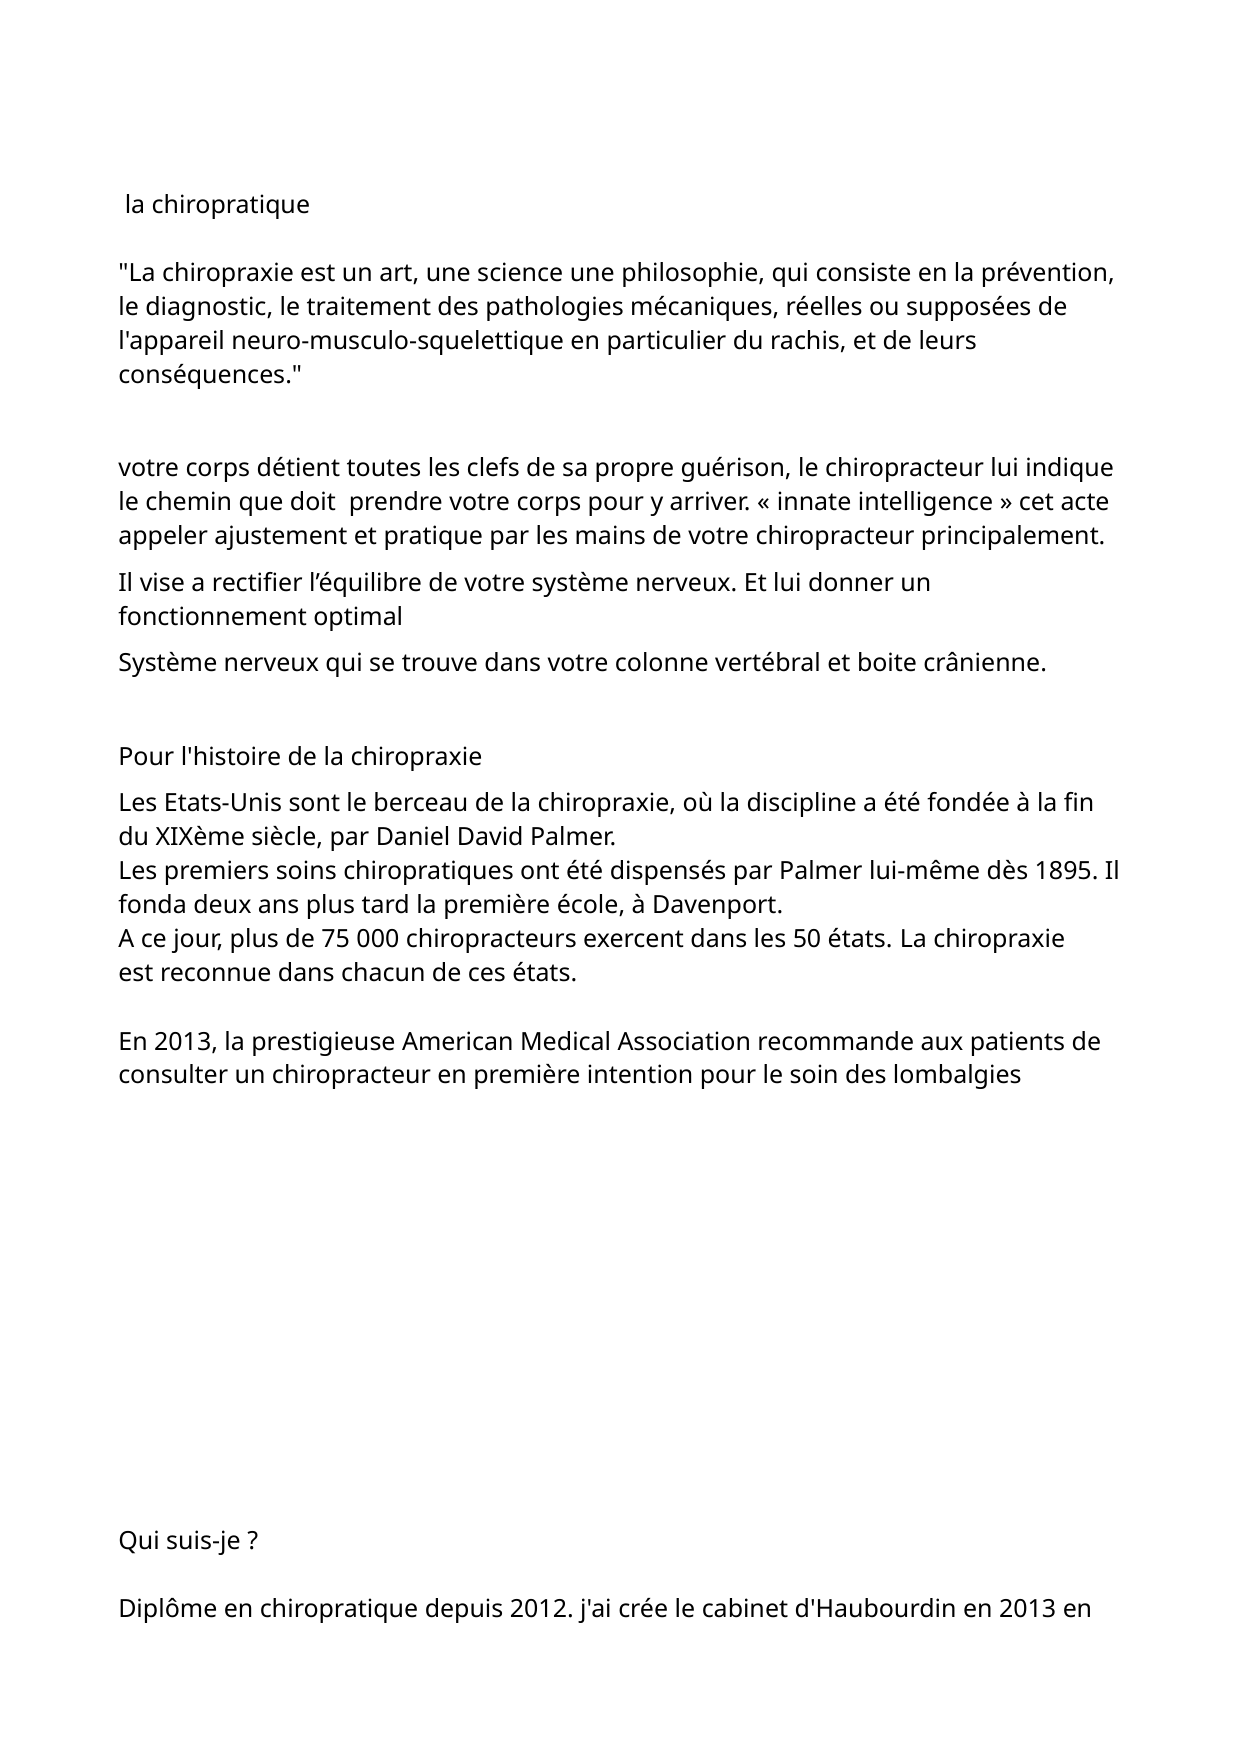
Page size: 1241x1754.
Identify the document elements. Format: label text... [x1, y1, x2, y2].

text la chiropratique [118, 186, 1122, 220]
text Pour l'histoire de la chiropraxie [118, 738, 1122, 772]
text votre corps détient toutes les clefs de sa propre guérison, le chiropracteur lui indique le chemin que doit prendre votre corps pour y arriver. « innate intelligence » cet acte appeler ajustement et pratique par les mains de votre chiropracteur principalement. [118, 450, 1122, 552]
text "La chiropraxie est un art, une science une philosophie, qui consiste en la prévention, le diagnostic, le traitement des pathologies mécaniques, réelles ou supposées de l'appareil neuro-musculo-squelettique en particulier du rachis, et de leurs conséquences." [118, 254, 1122, 391]
text Il vise a rectifier l’équilibre de votre système nerveux. Et lui donner un fonctionnement optimal [118, 564, 1122, 632]
text Système nerveux qui se trouve dans votre colonne vertébral et boite crânienne. [118, 645, 1122, 679]
text Diplôme en chiropratique depuis 2012. j'ai crée le cabinet d'Haubourdin en 2013 en [118, 1591, 1122, 1625]
text Qui suis-je ? [118, 1523, 1122, 1557]
text Les Etats-Unis sont le berceau de la chiropraxie, où la discipline a été fondée à la fin du XIXème siècle, par Daniel David Palmer. Les premiers soins chiropratiques ont été dispensés par Palmer lui-même dès 1895. Il fonda deux ans plus tard la première école, à Davenport. A ce jour, plus de 75 000 chiropracteurs exercent dans les 50 états. La chiropraxie est reconnue dans chacun de ces états. En 2013, la prestigieuse American Medical Association recommande aux patients de consulter un chiropracteur en première intention pour le soin des lombalgies [118, 785, 1122, 1091]
